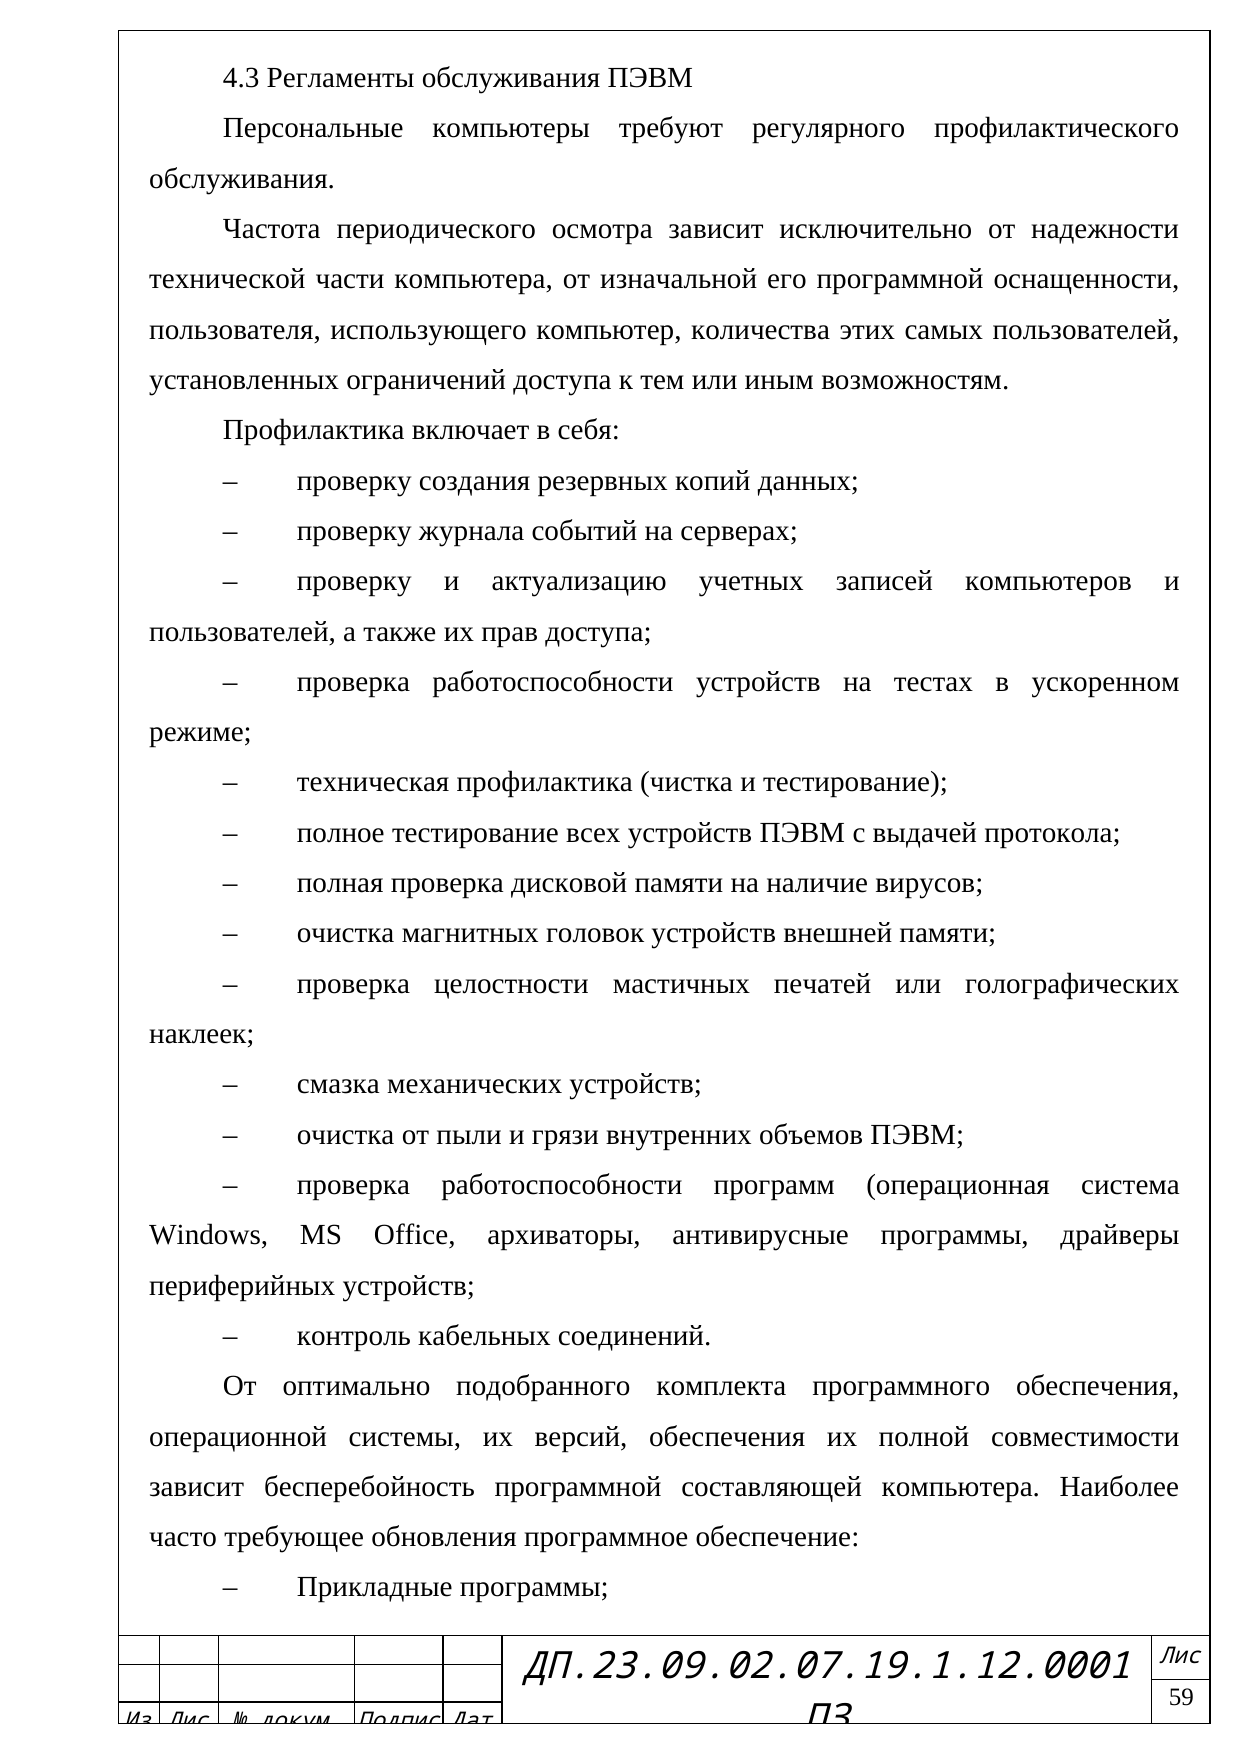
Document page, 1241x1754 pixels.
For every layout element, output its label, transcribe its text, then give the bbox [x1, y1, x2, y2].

list полное тестирование всех устройств ПЭВМ с выдачей протокола; [149, 815, 1180, 848]
list проверка работоспособности устройств на тестах в ускоренном режиме; [149, 664, 1180, 748]
list техническая профилактика (чистка и тестирование); [149, 764, 1180, 798]
list проверка целостности мастичных печатей или голографических наклеек; [149, 966, 1180, 1050]
list проверка работоспособности программ (операционная система Windows, MS Office, архиваторы, антивирусные программы, драйверы периферийных устройств; [149, 1167, 1180, 1301]
list очистка магнитных головок устройств внешней памяти; [149, 916, 1180, 949]
list контроль кабельных соединений. [149, 1318, 1180, 1352]
text Персональные компьютеры требуют регулярного профилактического обслуживания. [149, 111, 1180, 194]
list проверку журнала событий на серверах; [149, 513, 1180, 547]
text Профилактика включает в себя: [149, 412, 1180, 446]
list очистка от пыли и грязи внутренних объемов ПЭВМ; [149, 1117, 1180, 1150]
list смазка механических устройств; [149, 1066, 1180, 1100]
text Частота периодического осмотра зависит исключительно от надежности технической части компьютера, от изначальной его программной оснащенности, пользователя, использующего компьютер, количества этих самых пользователей, установленных ограничений доступа к тем или иным возможностям. [149, 211, 1180, 396]
list проверку и актуализацию учетных записей компьютеров и пользователей, а также их прав доступа; [149, 563, 1180, 647]
subtitle 4.3 Регламенты обслуживания ПЭВМ [149, 60, 1180, 94]
text От оптимально подобранного комплекта программного обеспечения, операционной системы, их версий, обеспечения их полной совместимости зависит бесперебойность программной составляющей компьютера. Наиболее часто требующее обновления программное обеспечение: [149, 1368, 1180, 1553]
list полная проверка дисковой памяти на наличие вирусов; [149, 865, 1180, 899]
list Прикладные программы; [149, 1569, 1180, 1603]
list проверку создания резервных копий данных; [149, 463, 1180, 496]
